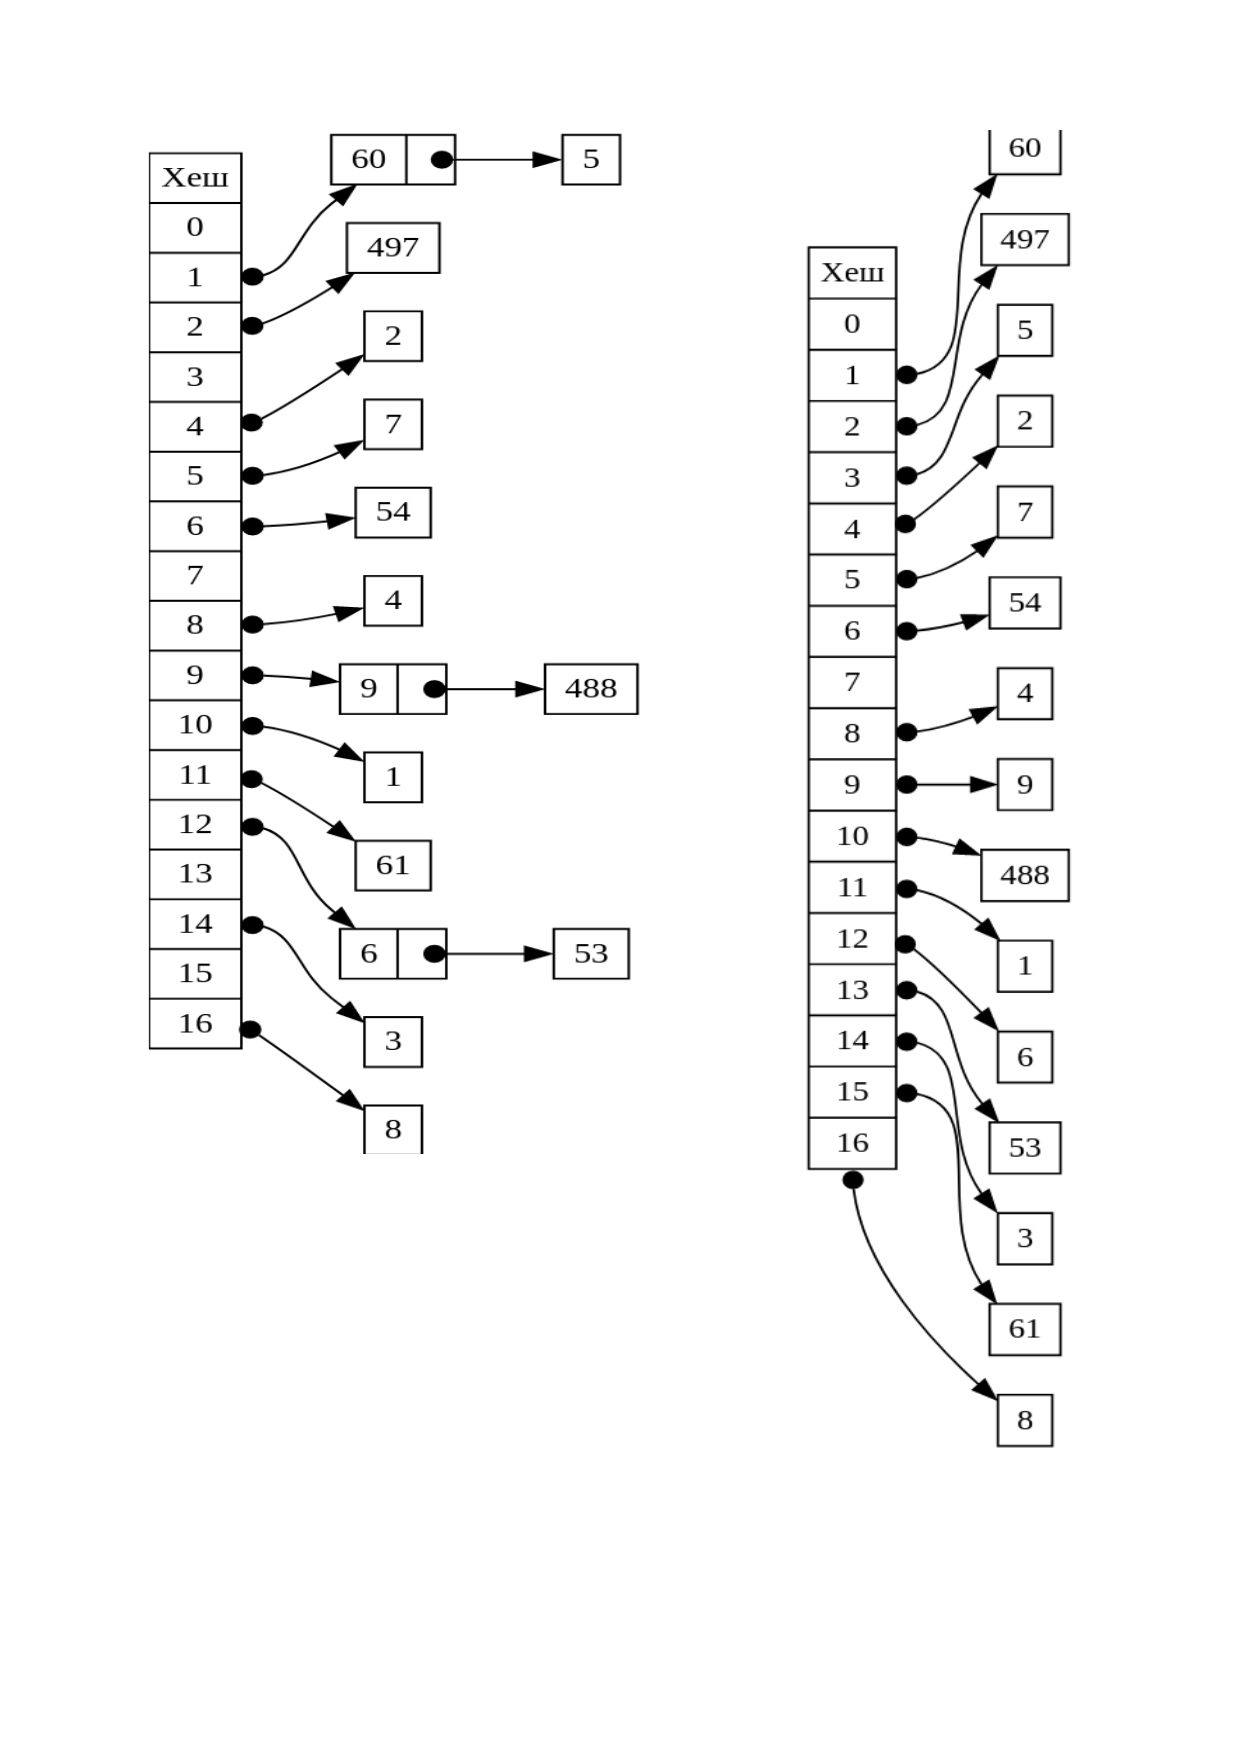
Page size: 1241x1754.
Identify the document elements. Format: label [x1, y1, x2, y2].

picture [148, 129, 640, 1154]
picture [802, 130, 1075, 1449]
